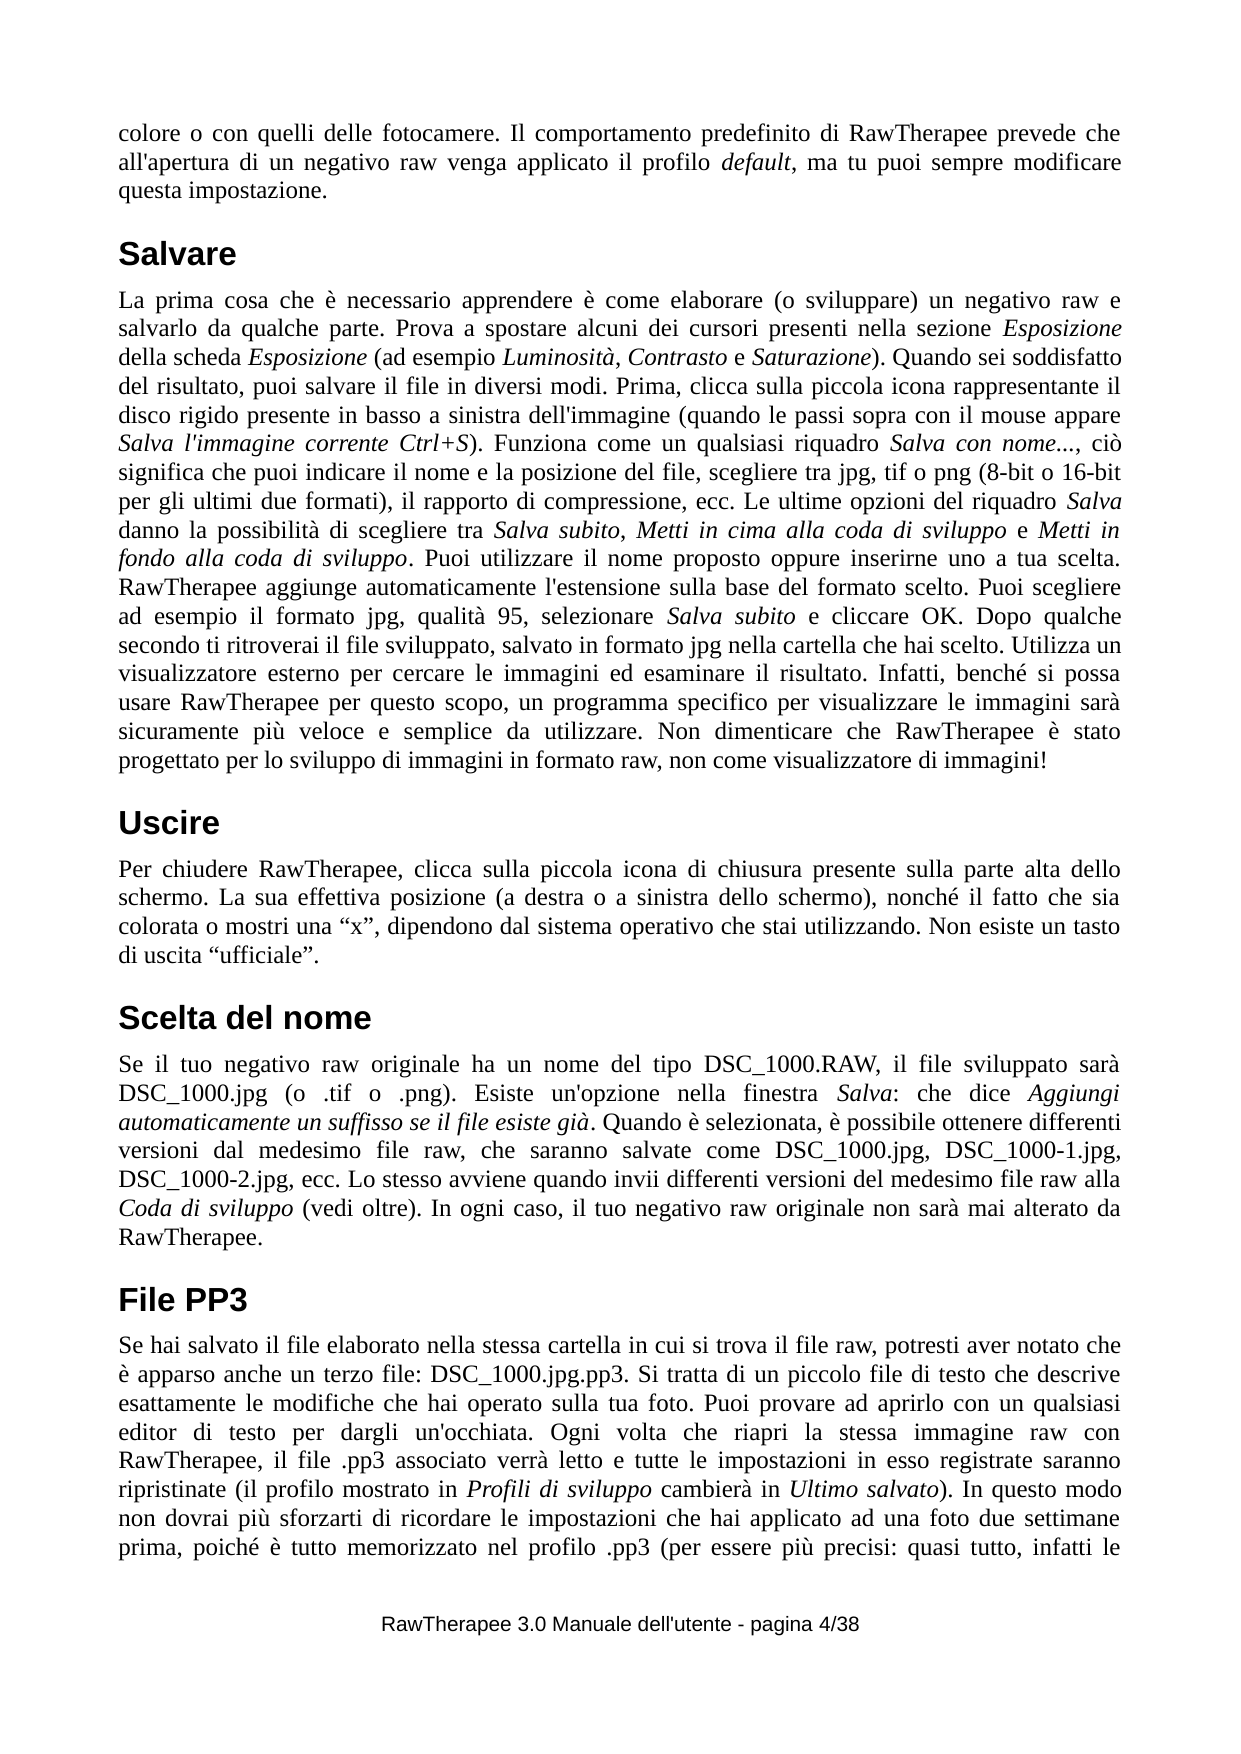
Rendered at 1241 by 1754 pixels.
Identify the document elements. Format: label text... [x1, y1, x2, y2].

text colore o con quelli delle fotocamere. Il comportamento predefinito di RawTherapee prevede che all'apertura di un negativo raw venga applicato il profilo default, ma tu puoi sempre modificare questa impostazione. [118, 118, 1122, 204]
text Se il tuo negativo raw originale ha un nome del tipo DSC_1000.RAW, il file sviluppato sarà DSC_1000.jpg (o .tif o .png). Esiste un'opzione nella finestra Salva: che dice Aggiungi automaticamente un suffisso se il file esiste già. Quando è selezionata, è possibile ottenere differenti versioni dal medesimo file raw, che saranno salvate come DSC_1000.jpg, DSC_1000-1.jpg, DSC_1000-2.jpg, ecc. Lo stesso avviene quando invii differenti versioni del medesimo file raw alla Coda di sviluppo (vedi oltre). In ogni caso, il tuo negativo raw originale non sarà mai alterato da RawTherapee. [118, 1049, 1122, 1250]
text La prima cosa che è necessario apprendere è come elaborare (o sviluppare) un negativo raw e salvarlo da qualche parte. Prova a spostare alcuni dei cursori presenti nella sezione Esposizione della scheda Esposizione (ad esempio Luminosità, Contrasto e Saturazione). Quando sei soddisfatto del risultato, puoi salvare il file in diversi modi. Prima, clicca sulla piccola icona rappresentante il disco rigido presente in basso a sinistra dell'immagine (quando le passi sopra con il mouse appare Salva l'immagine corrente Ctrl+S). Funziona come un qualsiasi riquadro Salva con nome..., ciò significa che puoi indicare il nome e la posizione del file, scegliere tra jpg, tif o png (8-bit o 16-bit per gli ultimi due formati), il rapporto di compressione, ecc. Le ultime opzioni del riquadro Salva danno la possibilità di scegliere tra Salva subito, Metti in cima alla coda di sviluppo e Metti in fondo alla coda di sviluppo. Puoi utilizzare il nome proposto oppure inserirne uno a tua scelta. RawTherapee aggiunge automaticamente l'estensione sulla base del formato scelto. Puoi scegliere ad esempio il formato jpg, qualità 95, selezionare Salva subito e cliccare OK. Dopo qualche secondo ti ritroverai il file sviluppato, salvato in formato jpg nella cartella che hai scelto. Utilizza un visualizzatore esterno per cercare le immagini ed esaminare il risultato. Infatti, benché si possa usare RawTherapee per questo scopo, un programma specifico per visualizzare le immagini sarà sicuramente più veloce e semplice da utilizzare. Non dimenticare che RawTherapee è stato progettato per lo sviluppo di immagini in formato raw, non come visualizzatore di immagini! [118, 285, 1122, 773]
text Se hai salvato il file elaborato nella stessa cartella in cui si trova il file raw, potresti aver notato che è apparso anche un terzo file: DSC_1000.jpg.pp3. Si tratta di un piccolo file di testo che descrive esattamente le modifiche che hai operato sulla tua foto. Puoi provare ad aprirlo con un qualsiasi editor di testo per dargli un'occhiata. Ogni volta che riapri la stessa immagine raw con RawTherapee, il file .pp3 associato verrà letto e tutte le impostazioni in esso registrate saranno ripristinate (il profilo mostrato in Profili di sviluppo cambierà in Ultimo salvato). In questo modo non dovrai più sforzarti di ricordare le impostazioni che hai applicato ad una foto due settimane prima, poiché è tutto memorizzato nel profilo .pp3 (per essere più precisi: quasi tutto, infatti le [118, 1331, 1122, 1561]
subtitle Uscire [118, 803, 1122, 841]
subtitle File PP3 [118, 1280, 1122, 1318]
text Per chiudere RawTherapee, clicca sulla piccola icona di chiusura presente sulla parte alta dello schermo. La sua effettiva posizione (a destra o a sinistra dello schermo), nonché il fatto che sia colorata o mostri una “x”, dipendono dal sistema operativo che stai utilizzando. Non esiste un tasto di uscita “ufficiale”. [118, 854, 1122, 969]
subtitle Salvare [118, 234, 1122, 272]
subtitle Scelta del nome [118, 998, 1122, 1037]
